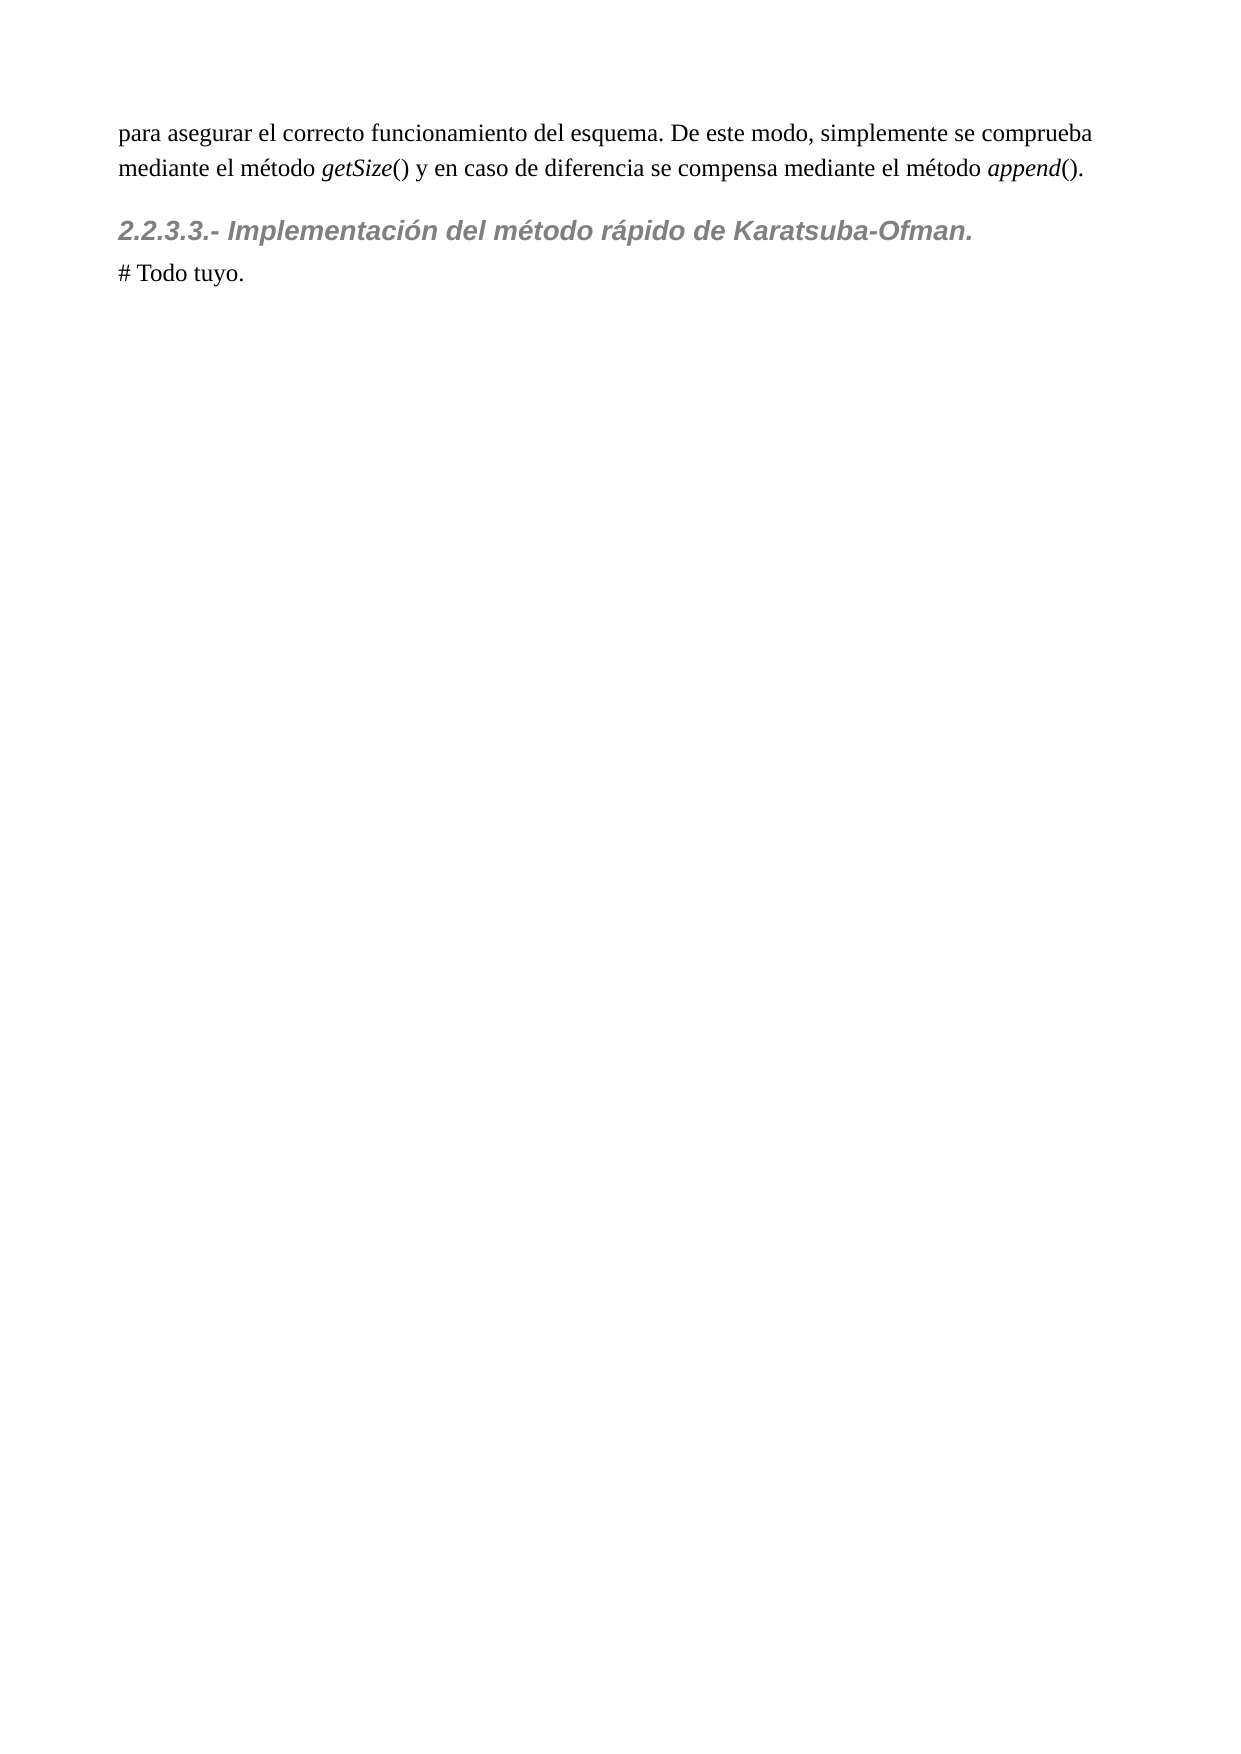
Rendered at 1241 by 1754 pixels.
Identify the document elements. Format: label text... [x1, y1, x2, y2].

text # Todo tuyo. [118, 258, 1122, 287]
subtitle 2.2.3.3.- Implementación del método rápido de Karatsuba-Ofman. [118, 214, 1122, 246]
text para asegurar el correcto funcionamiento del esquema. De este modo, simplemente se comprueba mediante el método getSize() y en caso de diferencia se compensa mediante el método append(). [118, 118, 1122, 181]
